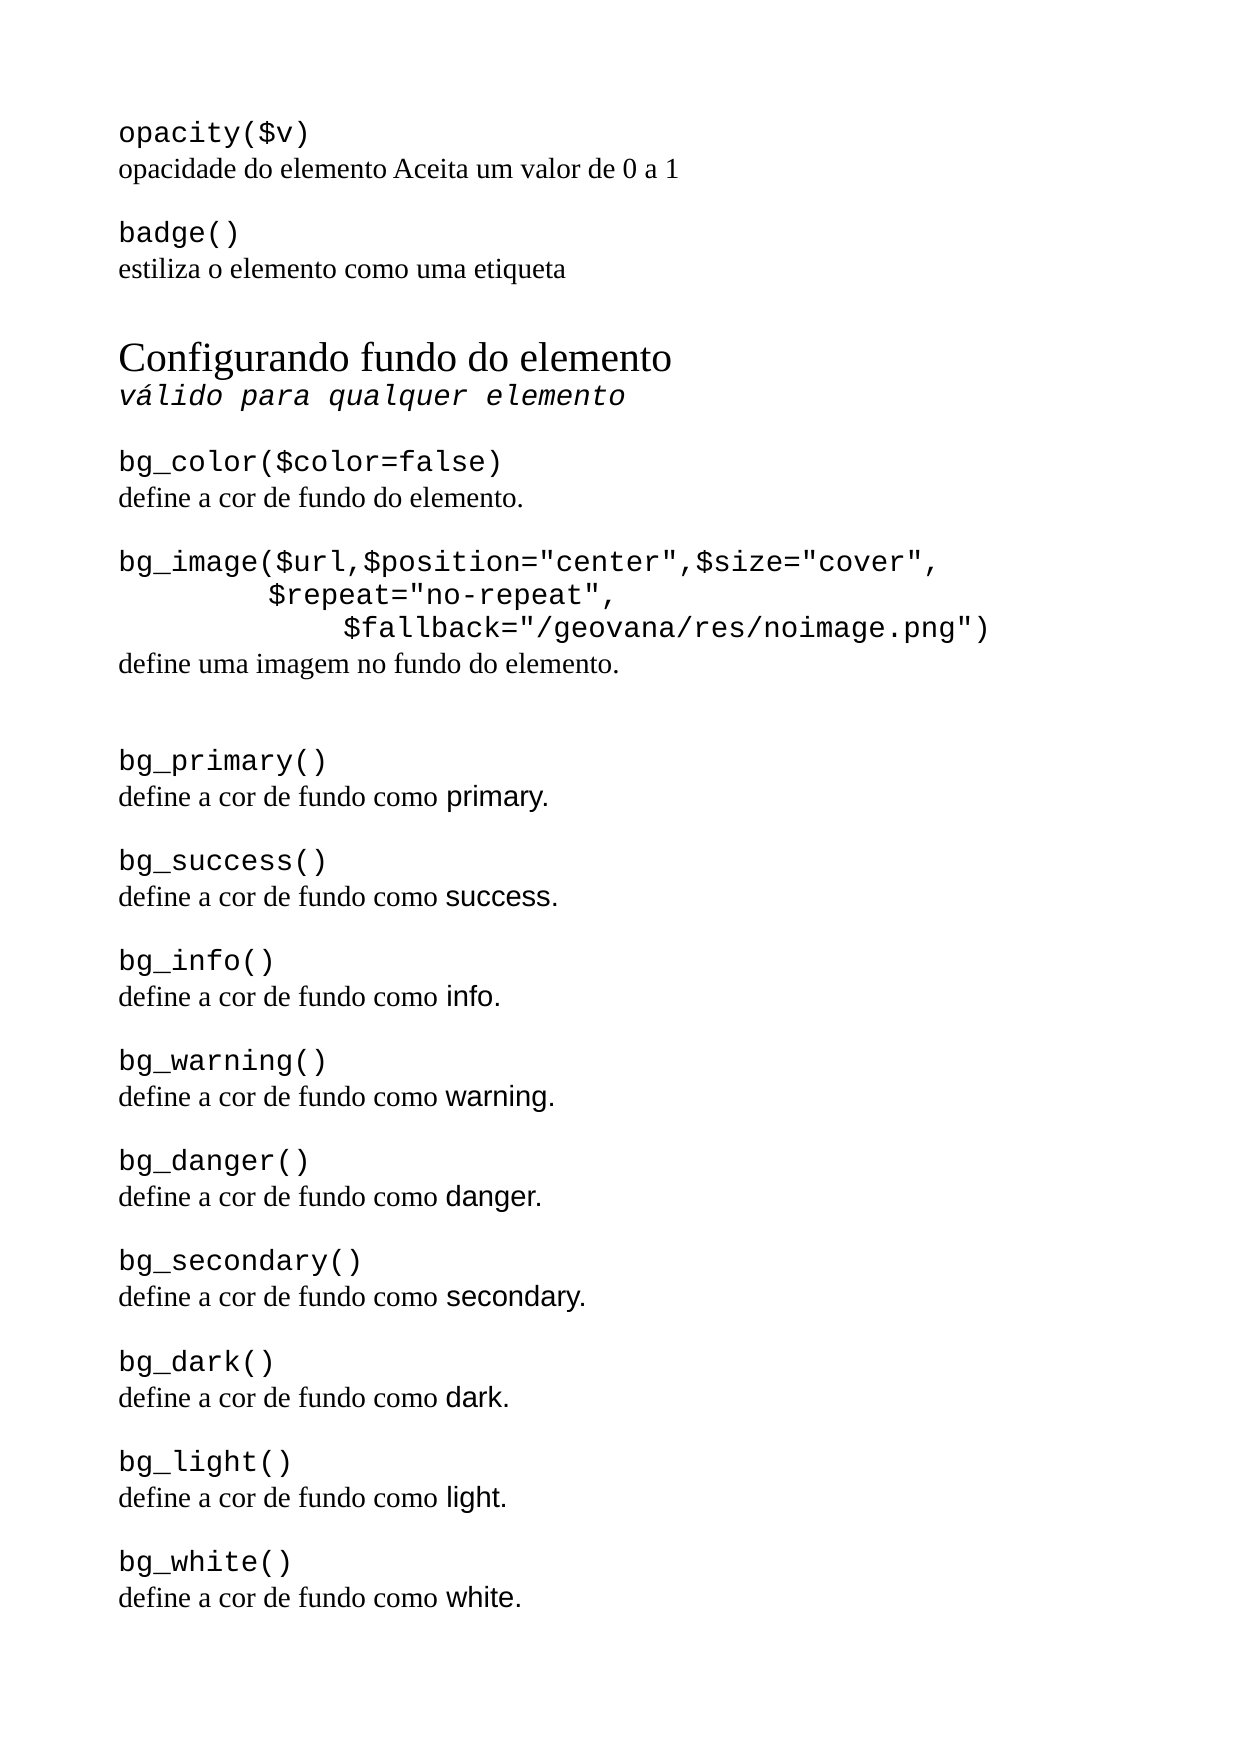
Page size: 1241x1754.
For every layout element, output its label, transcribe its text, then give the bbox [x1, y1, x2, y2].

text $fallback="/geovana/res/noimage.png") [118, 613, 1122, 646]
text válido para qualquer elemento [118, 381, 1122, 414]
text define a cor de fundo como secondary. [118, 1279, 1122, 1313]
text define a cor de fundo como danger. [118, 1179, 1122, 1213]
text define a cor de fundo como info. [118, 979, 1122, 1012]
text define a cor de fundo como warning. [118, 1079, 1122, 1113]
text bg_dark() [118, 1347, 1122, 1380]
text bg_warning() [118, 1046, 1122, 1079]
text bg_success() [118, 846, 1122, 879]
text define uma imagem no fundo do elemento. [118, 646, 1122, 679]
text bg_info() [118, 946, 1122, 979]
text define a cor de fundo como success. [118, 879, 1122, 912]
text bg_danger() [118, 1146, 1122, 1179]
text define a cor de fundo como white. [118, 1580, 1122, 1614]
text badge() [118, 218, 1122, 251]
text define a cor de fundo como light. [118, 1480, 1122, 1513]
text bg_white() [118, 1547, 1122, 1580]
text bg_secondary() [118, 1246, 1122, 1279]
text opacidade do elemento Aceita um valor de 0 a 1 [118, 151, 1122, 185]
text bg_primary() [118, 746, 1122, 779]
text bg_color($color=false) [118, 447, 1122, 480]
text estiliza o elemento como uma etiqueta [118, 251, 1122, 285]
text define a cor de fundo como primary. [118, 779, 1122, 813]
text opacity($v) [118, 118, 1122, 151]
text Configurando fundo do elemento [118, 333, 1122, 381]
text define a cor de fundo como dark. [118, 1380, 1122, 1413]
text bg_image($url,$position="center",$size="cover", $repeat="no-repeat", [118, 547, 1122, 613]
text define a cor de fundo do elemento. [118, 480, 1122, 514]
text bg_light() [118, 1447, 1122, 1480]
